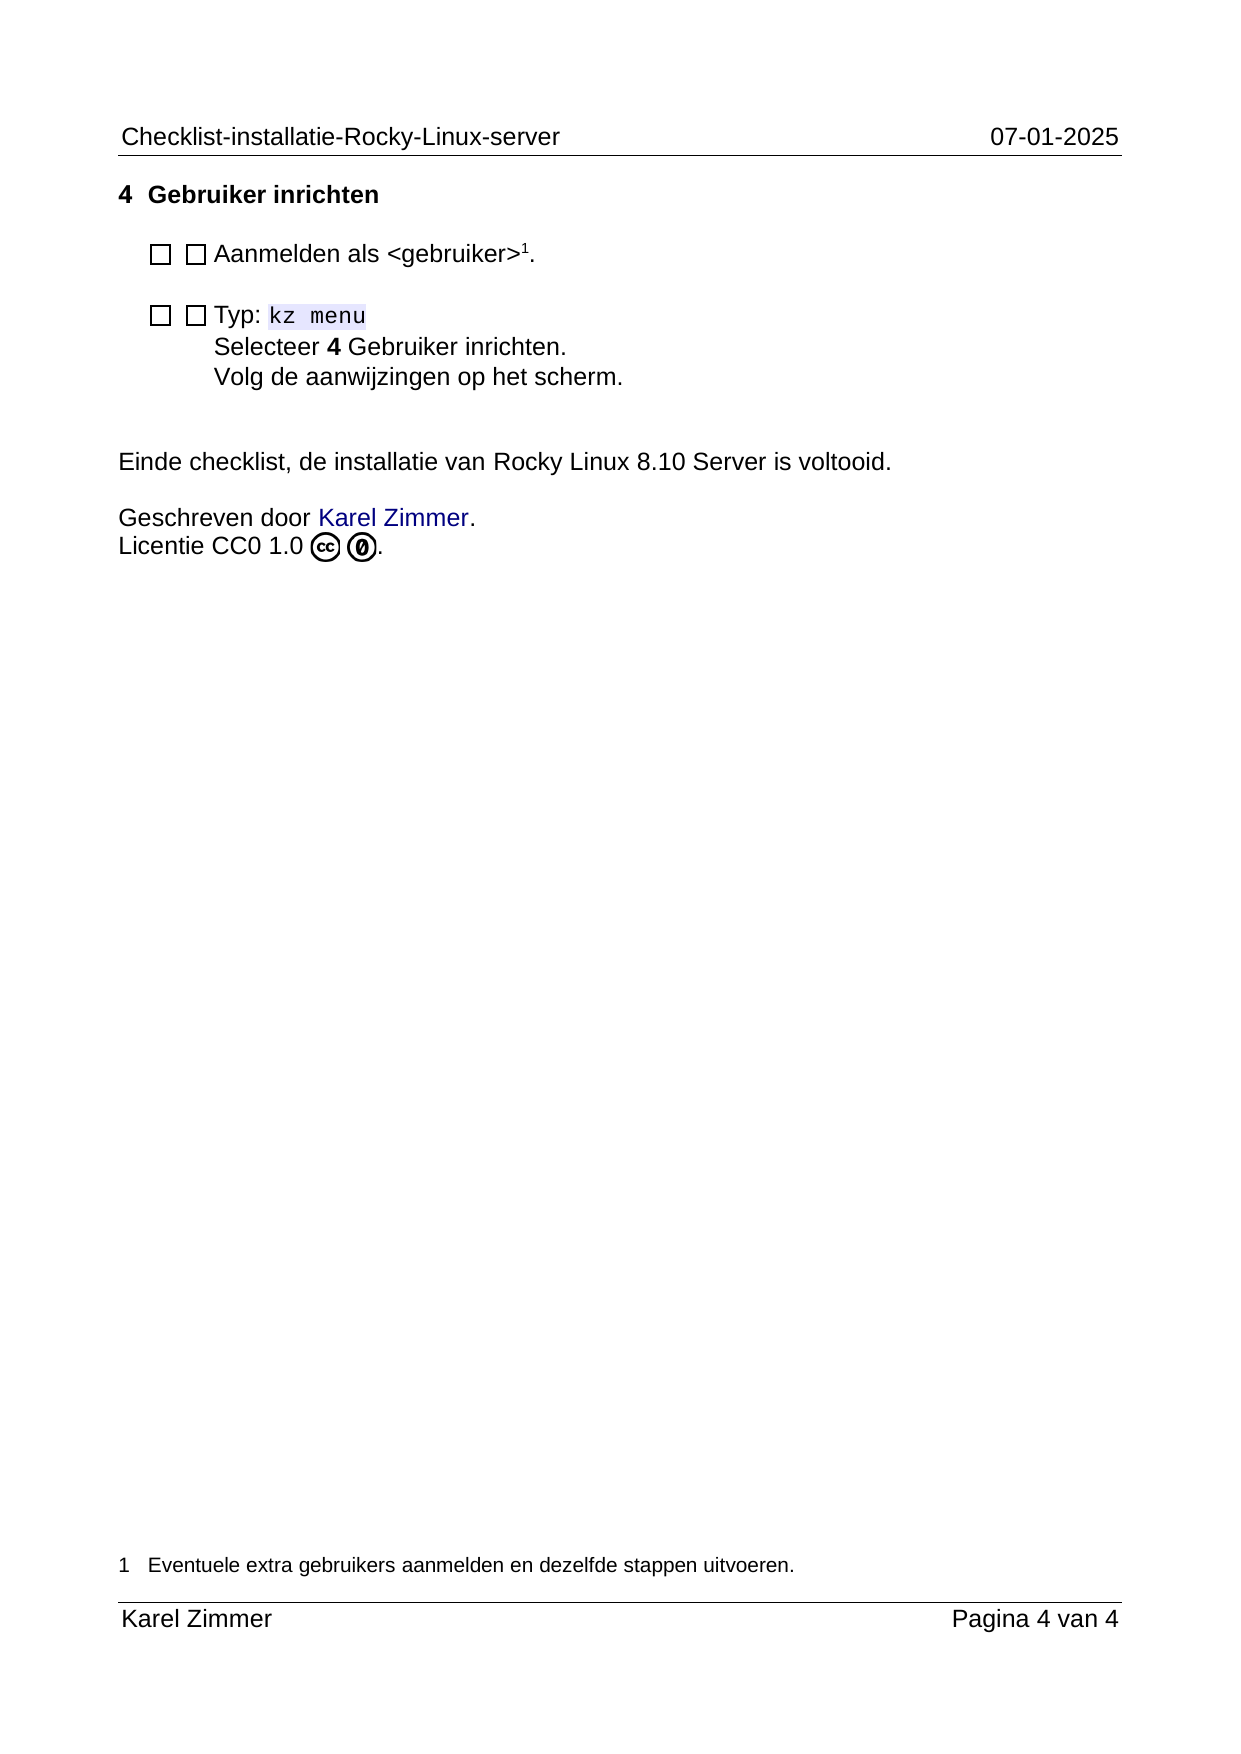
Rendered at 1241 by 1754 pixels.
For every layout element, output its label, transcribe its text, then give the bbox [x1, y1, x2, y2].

table_header [118, 239, 142, 269]
table_cell [118, 362, 142, 392]
list . [377, 532, 1122, 562]
picture [310, 532, 340, 562]
list Geschreven door Karel Zimmer. [118, 504, 1122, 532]
table_cell Selecteer 4 Gebruiker inrichten. [213, 332, 1122, 362]
text Einde checklist, de installatie van Rocky Linux 8.10 Server is voltooid. [118, 448, 1122, 476]
table_cell [118, 269, 142, 300]
table_cell [142, 300, 177, 332]
table_header Aanmelden als <gebruiker>. [213, 239, 1122, 269]
table_cell [142, 269, 177, 300]
table_cell [177, 332, 213, 362]
table_cell [142, 332, 177, 362]
table_cell Volg de aanwijzingen op het scherm. [213, 362, 1122, 392]
list Licentie CC0 1.0 [118, 532, 310, 562]
list Gebruiker inrichten [118, 177, 1122, 211]
table_cell Typ: kz menu [213, 300, 1122, 332]
picture [347, 532, 377, 562]
table_cell [177, 300, 213, 332]
table_header [142, 239, 177, 269]
table_cell [213, 269, 1122, 300]
table_header [177, 239, 213, 269]
table_cell [142, 362, 177, 392]
table_cell [118, 300, 142, 332]
table_cell [177, 269, 213, 300]
table_cell [118, 332, 142, 362]
table_cell [177, 362, 213, 392]
